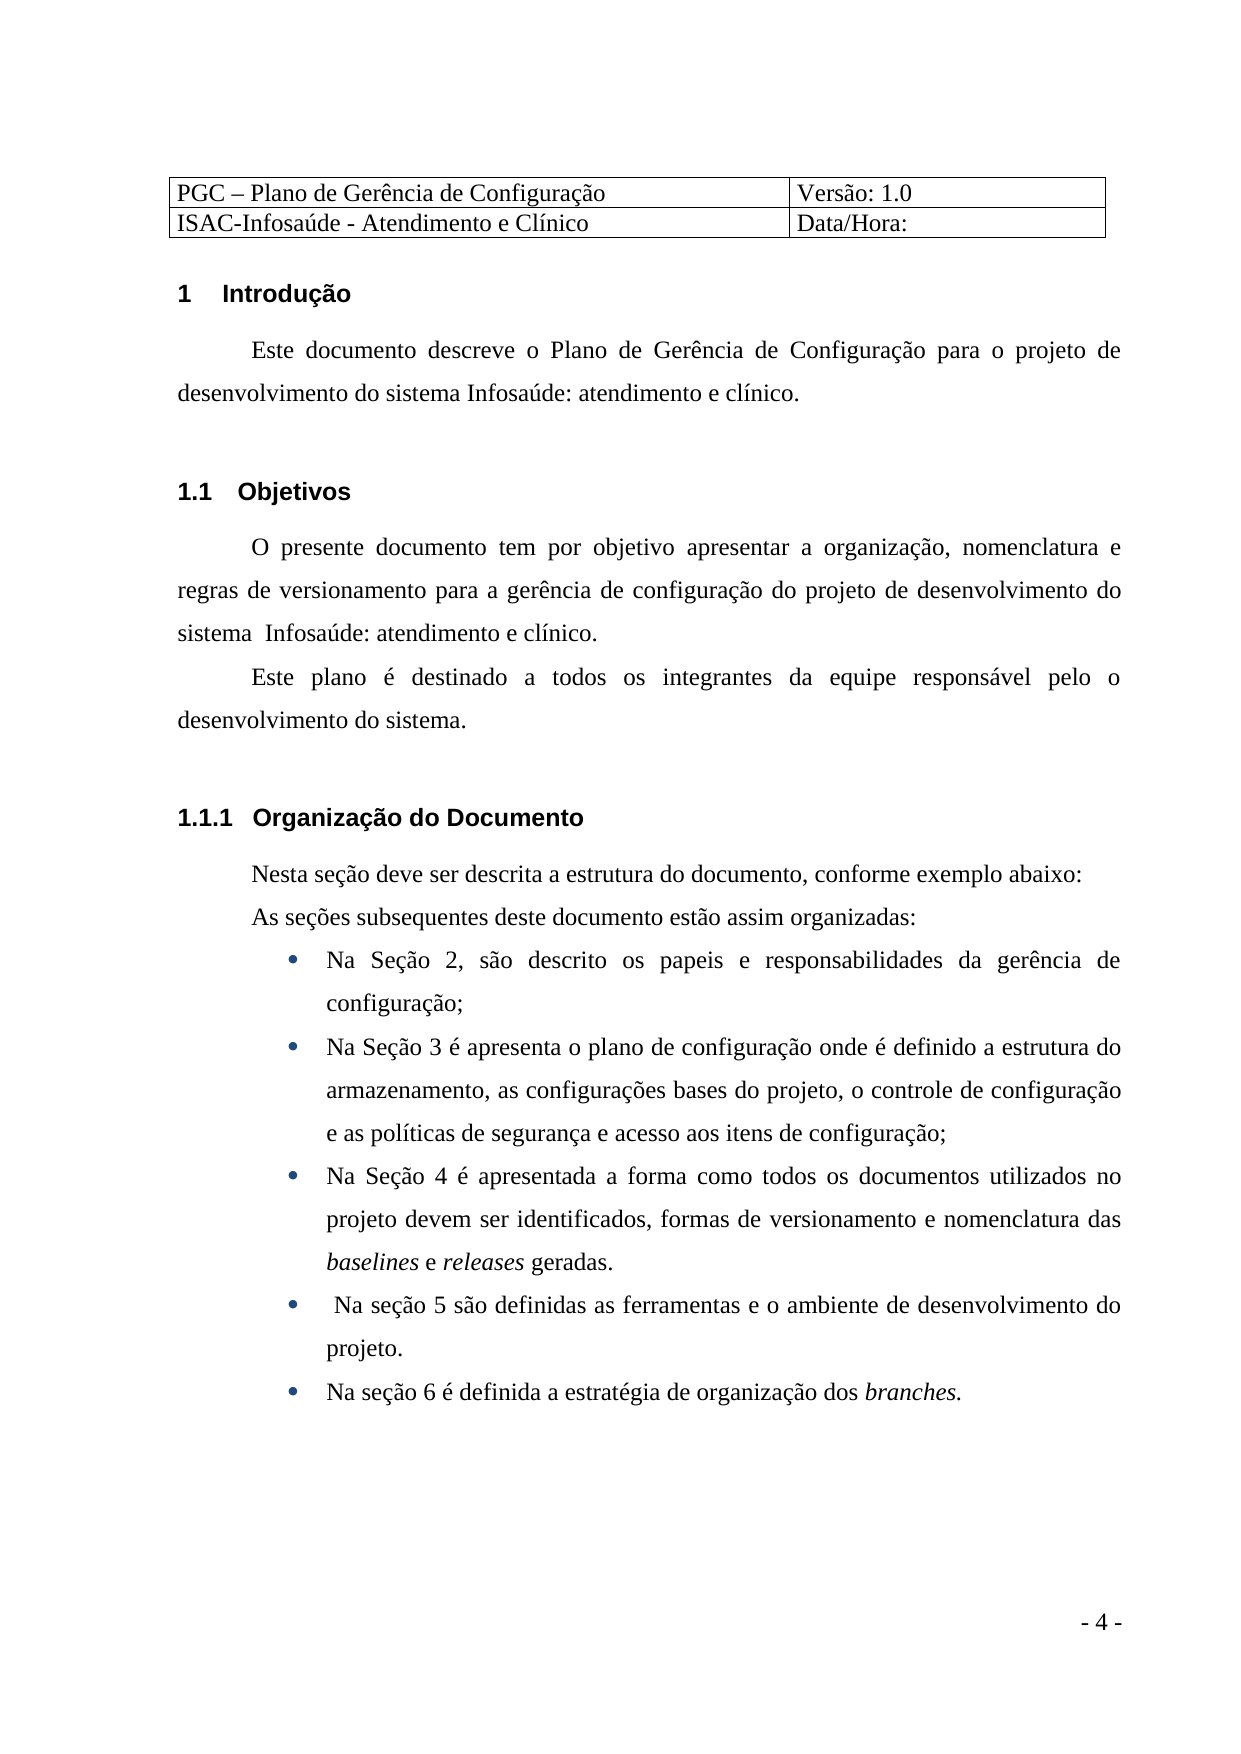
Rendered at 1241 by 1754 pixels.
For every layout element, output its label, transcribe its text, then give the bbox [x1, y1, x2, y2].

list Na Seção 2, são descrito os papeis e responsabilidades da gerência de configuração; [288, 945, 1122, 1017]
text O presente documento tem por objetivo apresentar a organização, nomenclatura e regras de versionamento para a gerência de configuração do projeto de desenvolvimento do sistema Infosaúde: atendimento e clínico. [177, 532, 1122, 647]
subtitle Introdução [177, 279, 1122, 308]
list Na Seção 4 é apresentada a forma como todos os documentos utilizados no projeto devem ser identificados, formas de versionamento e nomenclatura das baselines e releases geradas. [288, 1161, 1122, 1276]
text Nesta seção deve ser descrita a estrutura do documento, conforme exemplo abaixo: [177, 859, 1122, 888]
list Na seção 5 são definidas as ferramentas e o ambiente de desenvolvimento do projeto. [288, 1290, 1122, 1362]
text As seções subsequentes deste documento estão assim organizadas: [177, 902, 1122, 931]
list Na Seção 3 é apresenta o plano de configuração onde é definido a estrutura do armazenamento, as configurações bases do projeto, o controle de configuração e as políticas de segurança e acesso aos itens de configuração; [288, 1032, 1122, 1147]
text Este plano é destinado a todos os integrantes da equipe responsável pelo o desenvolvimento do sistema. [177, 662, 1122, 733]
subtitle Objetivos [177, 477, 1122, 505]
text Este documento descreve o Plano de Gerência de Configuração para o projeto de desenvolvimento do sistema Infosaúde: atendimento e clínico. [177, 335, 1122, 407]
subtitle Organização do Documento [177, 803, 1122, 832]
list Na seção 6 é definida a estratégia de organização dos branches. [288, 1377, 1122, 1405]
